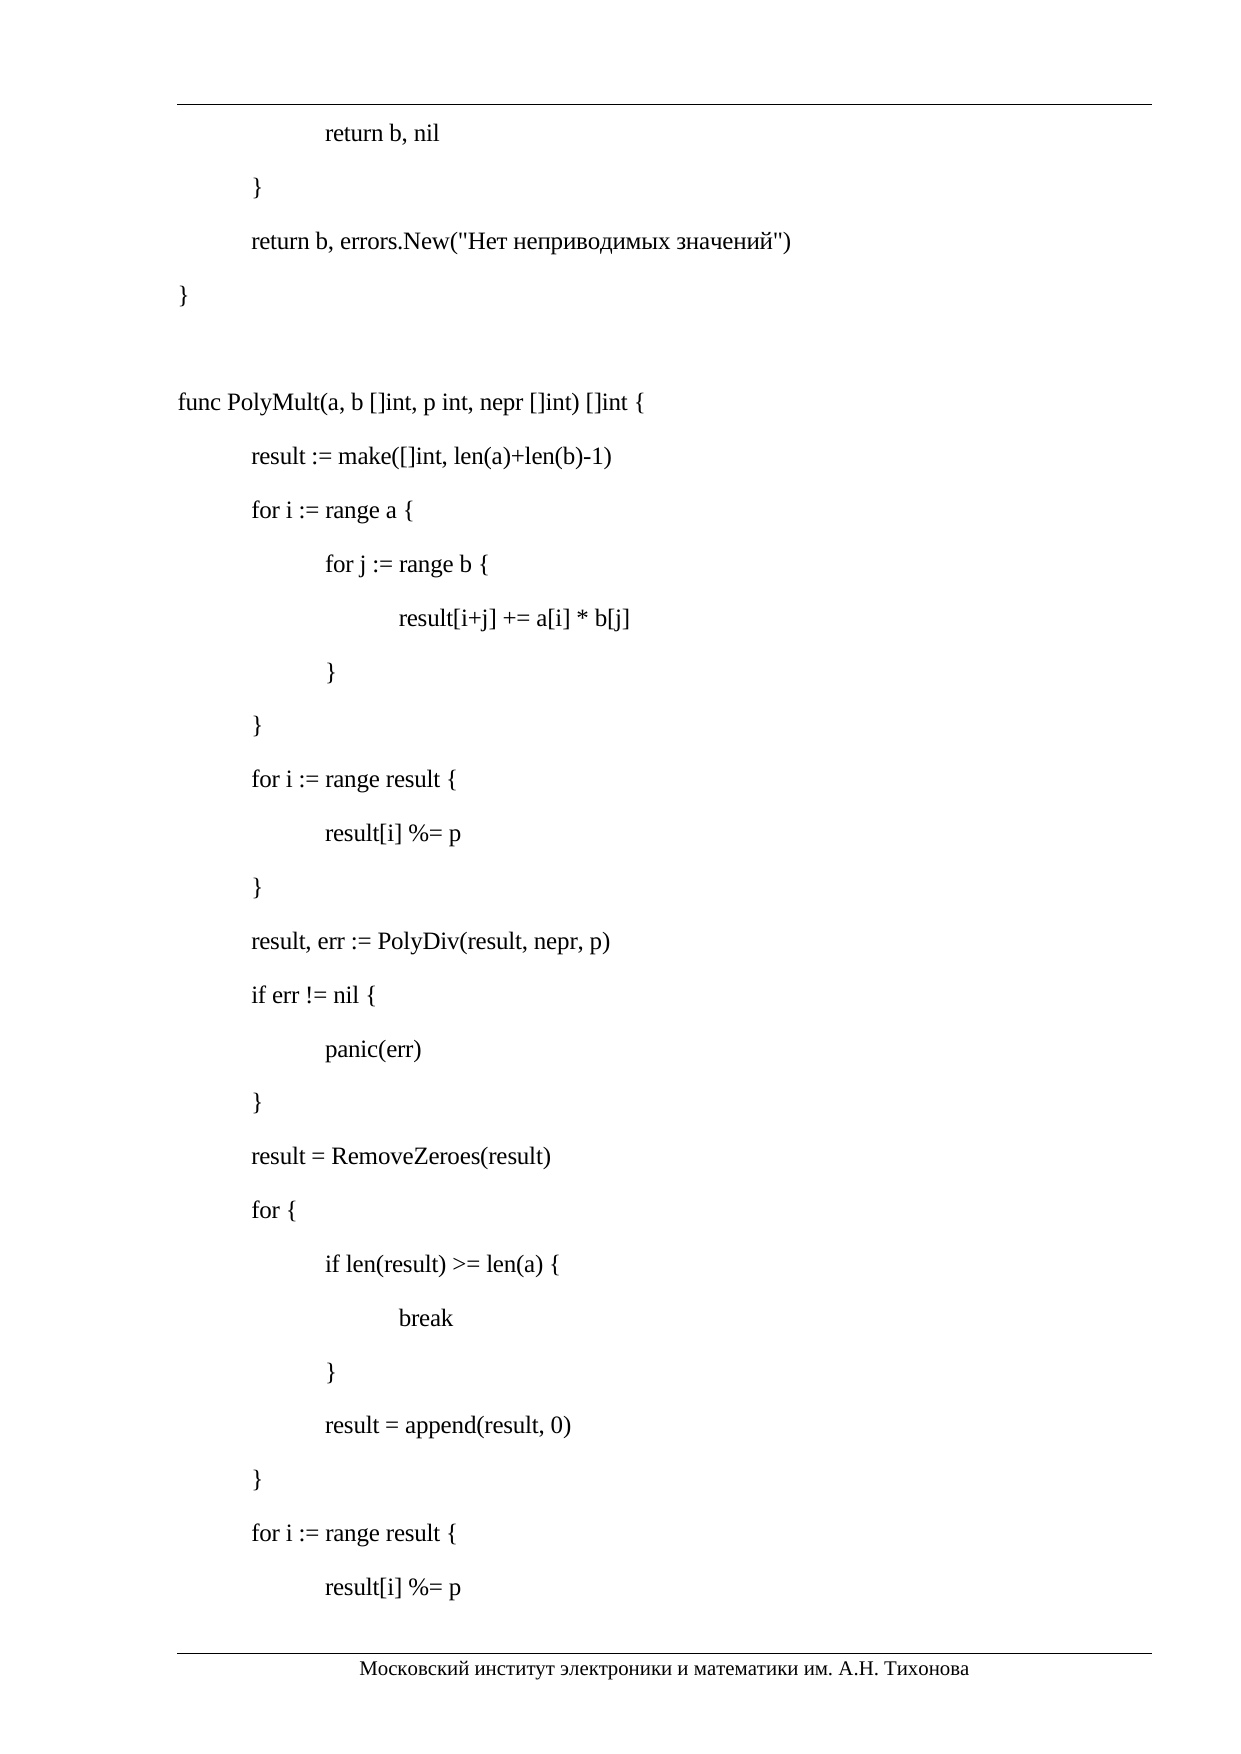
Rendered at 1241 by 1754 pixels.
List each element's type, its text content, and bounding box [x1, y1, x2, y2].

text result = RemoveZeroes(result) [177, 1141, 1152, 1170]
text } [177, 711, 1152, 739]
text break [177, 1303, 1152, 1332]
text } [177, 1357, 1152, 1386]
text } [177, 172, 1152, 201]
text result[i+j] += a[i] * b[j] [177, 603, 1152, 632]
text for i := range result { [177, 764, 1152, 793]
text } [177, 657, 1152, 685]
text for j := range b { [177, 549, 1152, 578]
text result := make([]int, len(a)+len(b)-1) [177, 441, 1152, 470]
text for { [177, 1195, 1152, 1224]
text result[i] %= p [177, 1572, 1152, 1601]
text if err != nil { [177, 980, 1152, 1008]
text } [177, 280, 1152, 308]
text } [177, 1087, 1152, 1116]
text func PolyMult(a, b []int, p int, nepr []int) []int { [177, 387, 1152, 416]
text for i := range result { [177, 1518, 1152, 1547]
text for i := range a { [177, 495, 1152, 524]
text } [177, 872, 1152, 901]
text if len(result) >= len(a) { [177, 1249, 1152, 1278]
text } [177, 1464, 1152, 1493]
text return b, nil [177, 118, 1152, 147]
text result[i] %= p [177, 818, 1152, 847]
text result, err := PolyDiv(result, nepr, p) [177, 926, 1152, 955]
text result = append(result, 0) [177, 1411, 1152, 1439]
text panic(err) [177, 1034, 1152, 1062]
text return b, errors.New("Нет неприводимых значений") [177, 226, 1152, 254]
